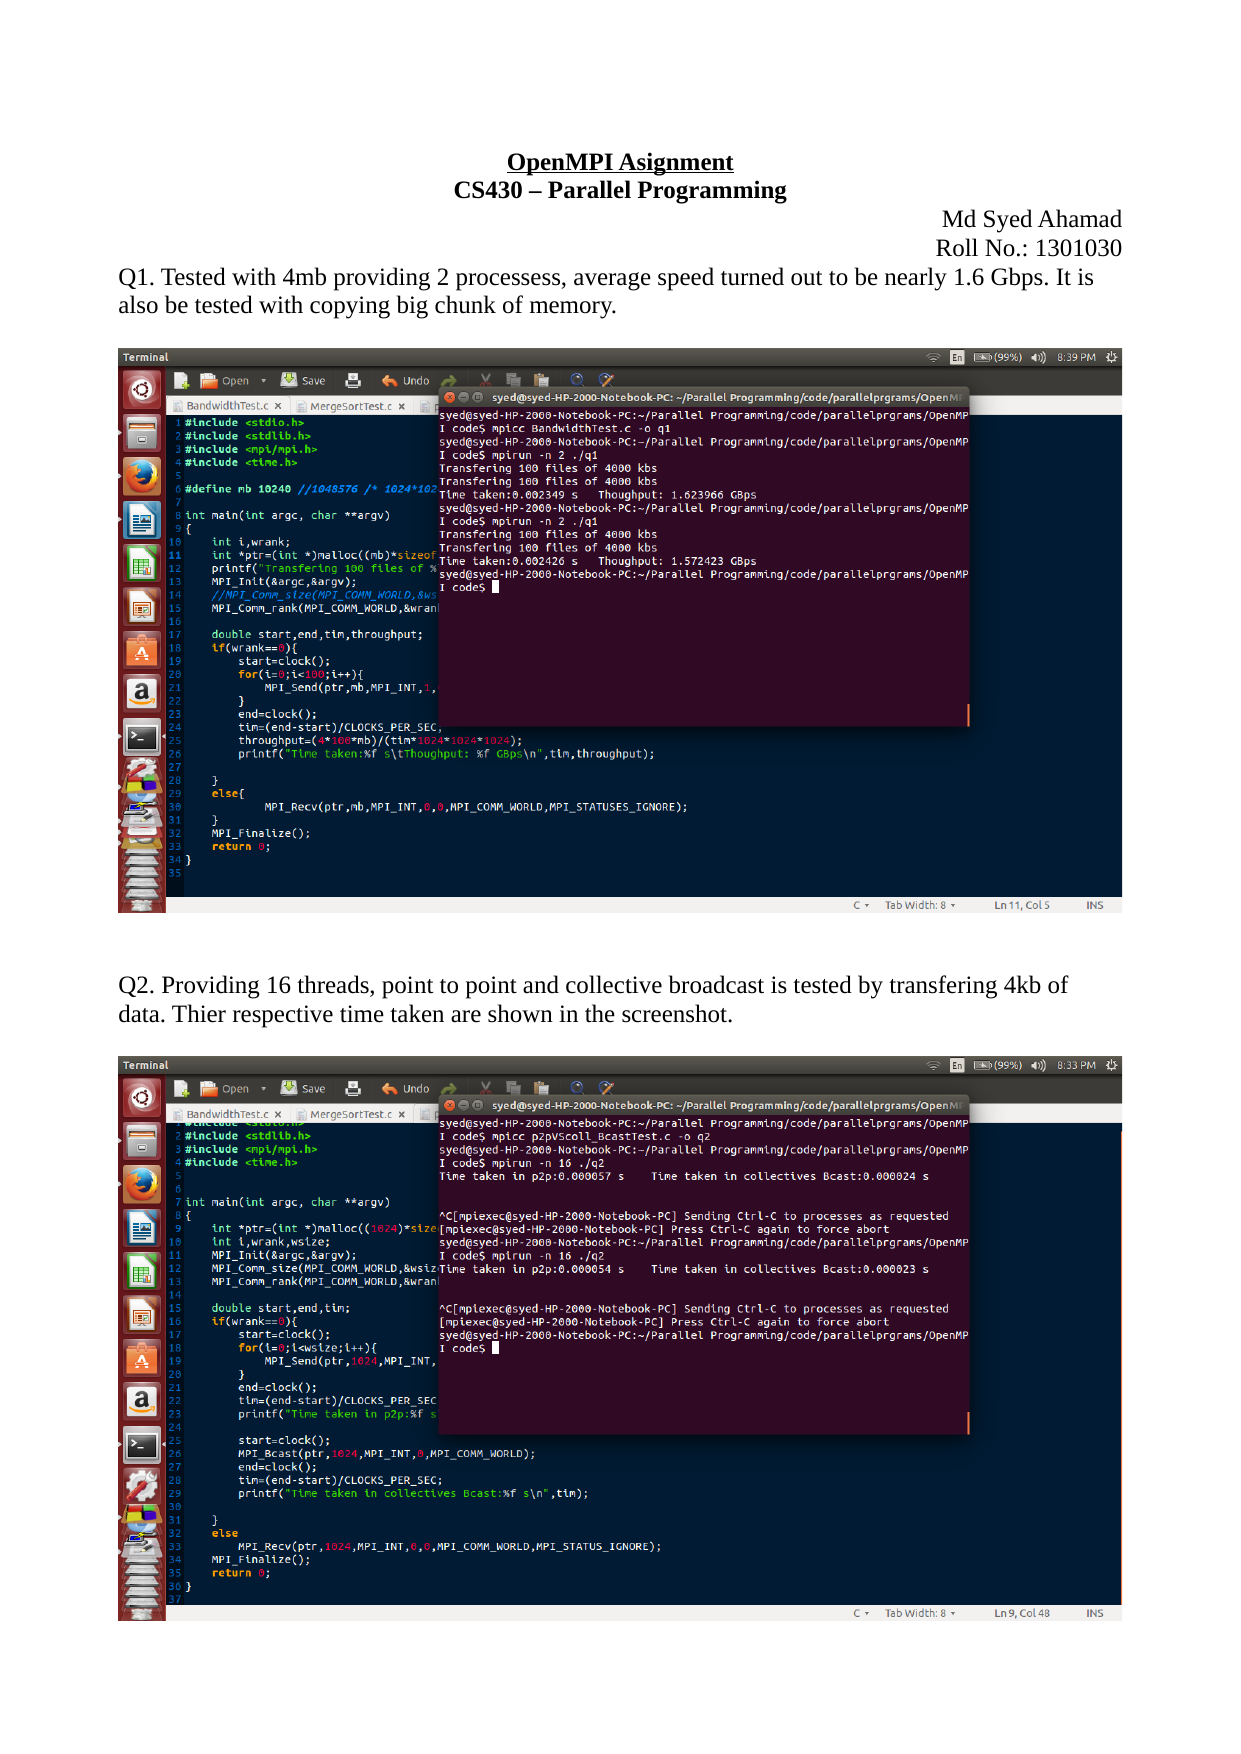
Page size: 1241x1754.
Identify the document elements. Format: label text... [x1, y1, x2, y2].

picture [118, 348, 1123, 913]
text Roll No.: 1301030 [118, 233, 1122, 262]
text Q1. Tested with 4mb providing 2 processess, average speed turned out to be nearly 1.6 Gbps. It is also be tested with copying big chunk of memory. [118, 262, 1122, 319]
text OpenMPI Asignment [118, 147, 1122, 176]
picture [118, 1056, 1123, 1621]
text CS430 – Parallel Programming [118, 176, 1122, 204]
text Q2. Providing 16 threads, point to point and collective broadcast is tested by transfering 4kb of data. Thier respective time taken are shown in the screenshot. [118, 970, 1122, 1027]
text Md Syed Ahamad [118, 204, 1122, 233]
